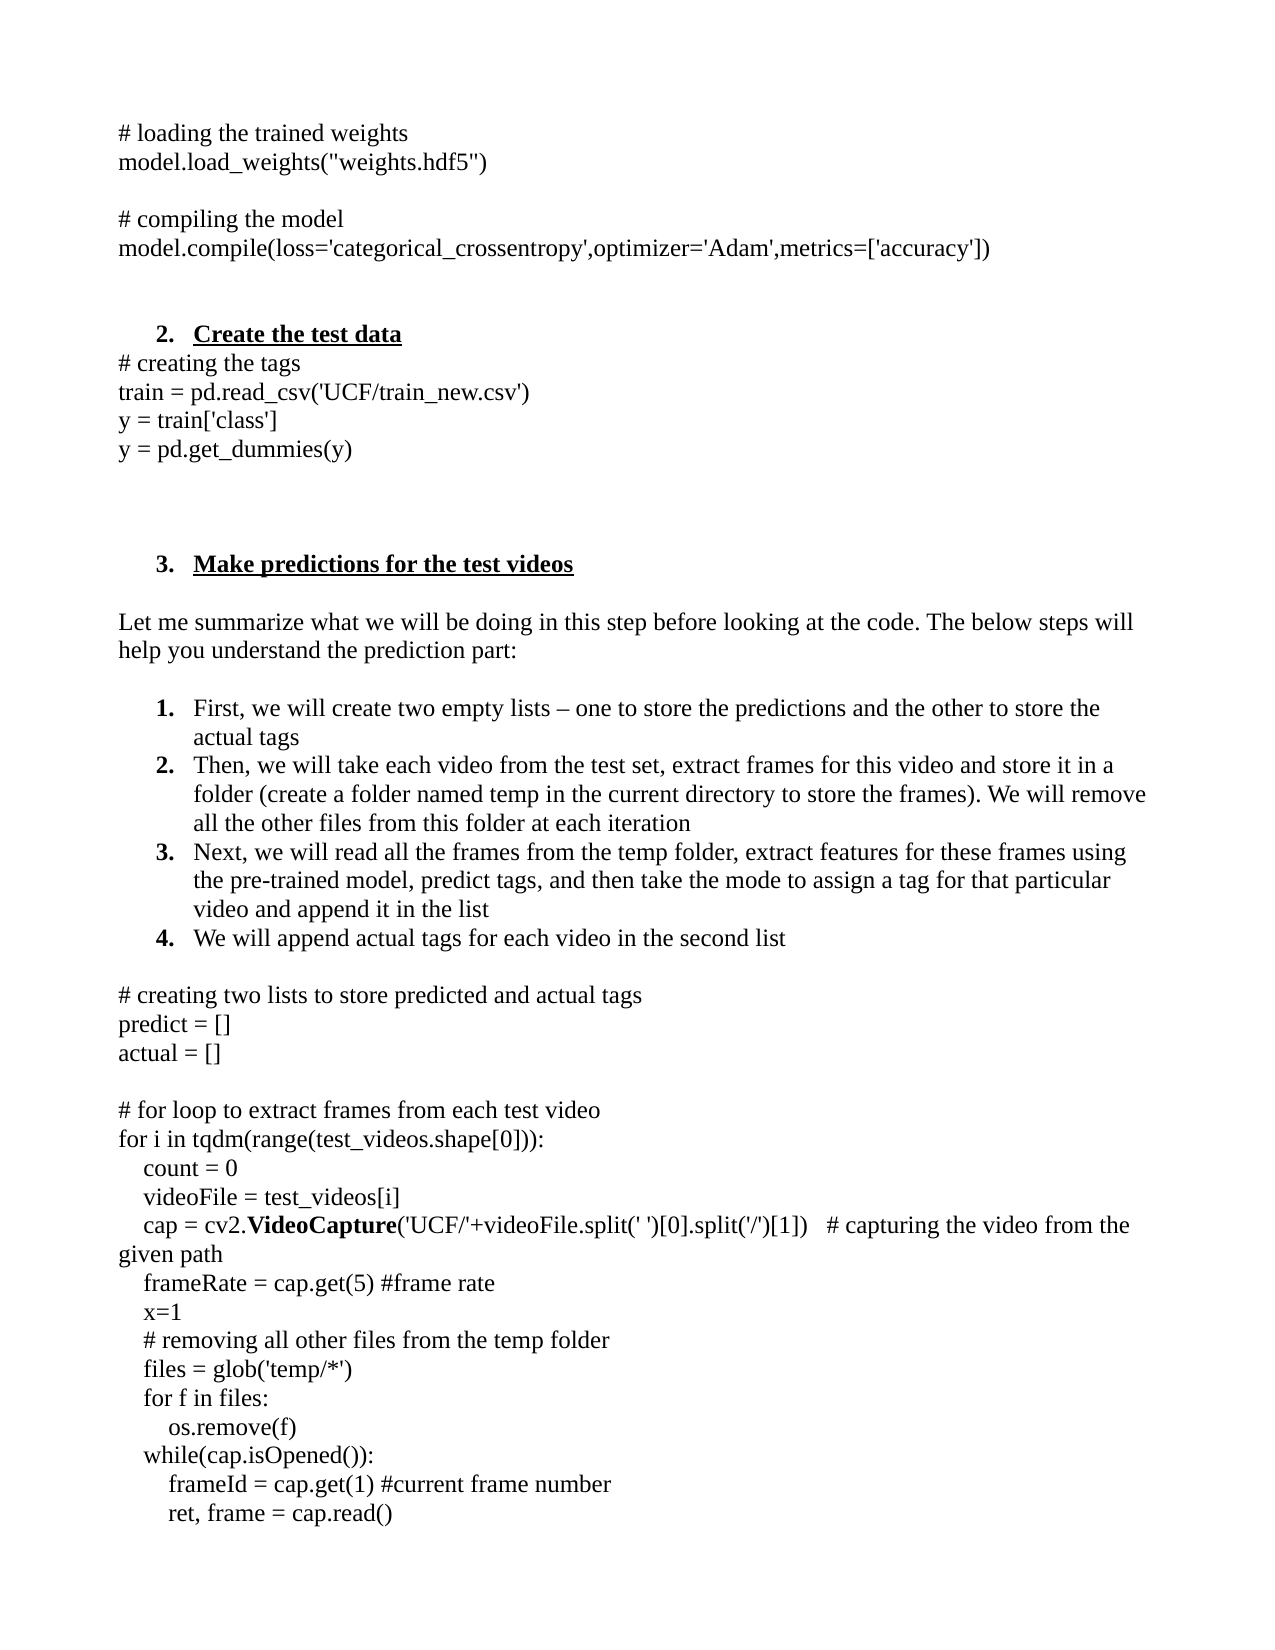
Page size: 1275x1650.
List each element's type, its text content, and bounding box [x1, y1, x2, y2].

text # loading the trained weights [118, 118, 1157, 147]
text cap = cv2.VideoCapture('UCF/'+videoFile.split(' ')[0].split('/')[1]) # capturing the video from the given path [118, 1211, 1157, 1268]
text # creating two lists to store predicted and actual tags [118, 981, 1157, 1009]
text for f in files: [118, 1383, 1157, 1412]
text frameRate = cap.get(5) #frame rate [118, 1268, 1157, 1297]
text for i in tqdm(range(test_videos.shape[0])): [118, 1124, 1157, 1153]
list Then, we will take each video from the test set, extract frames for this video and store it in a folder (create a folder named temp in the current directory to store the frames). We will remove all the other files from this folder at each iteration [156, 751, 1157, 837]
list We will append actual tags for each video in the second list [156, 923, 1157, 952]
text # compiling the model [118, 204, 1157, 233]
text model.load_weights("weights.hdf5") [118, 147, 1157, 176]
text y = pd.get_dummies(y) [118, 434, 1157, 463]
text Let me summarize what we will be doing in this step before looking at the code. The below steps will help you understand the prediction part: [118, 607, 1157, 664]
text ret, frame = cap.read() [118, 1498, 1157, 1527]
text y = train['class'] [118, 406, 1157, 434]
text while(cap.isOpened()): [118, 1441, 1157, 1469]
text # creating the tags [118, 348, 1157, 377]
text count = 0 [118, 1153, 1157, 1182]
text actual = [] [118, 1038, 1157, 1067]
text # for loop to extract frames from each test video [118, 1096, 1157, 1124]
text # removing all other files from the temp folder [118, 1326, 1157, 1354]
list Next, we will read all the frames from the temp folder, extract features for these frames using the pre-trained model, predict tags, and then take the mode to assign a tag for that particular video and append it in the list [156, 837, 1157, 923]
list Make predictions for the test videos [156, 549, 1157, 578]
text predict = [] [118, 1009, 1157, 1038]
text x=1 [118, 1297, 1157, 1326]
text train = pd.read_csv('UCF/train_new.csv') [118, 377, 1157, 406]
text files = glob('temp/*') [118, 1354, 1157, 1383]
text model.compile(loss='categorical_crossentropy',optimizer='Adam',metrics=['accuracy']) [118, 233, 1157, 262]
list Create the test data [156, 319, 1157, 348]
text frameId = cap.get(1) #current frame number [118, 1469, 1157, 1498]
list First, we will create two empty lists – one to store the predictions and the other to store the actual tags [156, 693, 1157, 751]
text videoFile = test_videos[i] [118, 1182, 1157, 1211]
text os.remove(f) [118, 1412, 1157, 1441]
